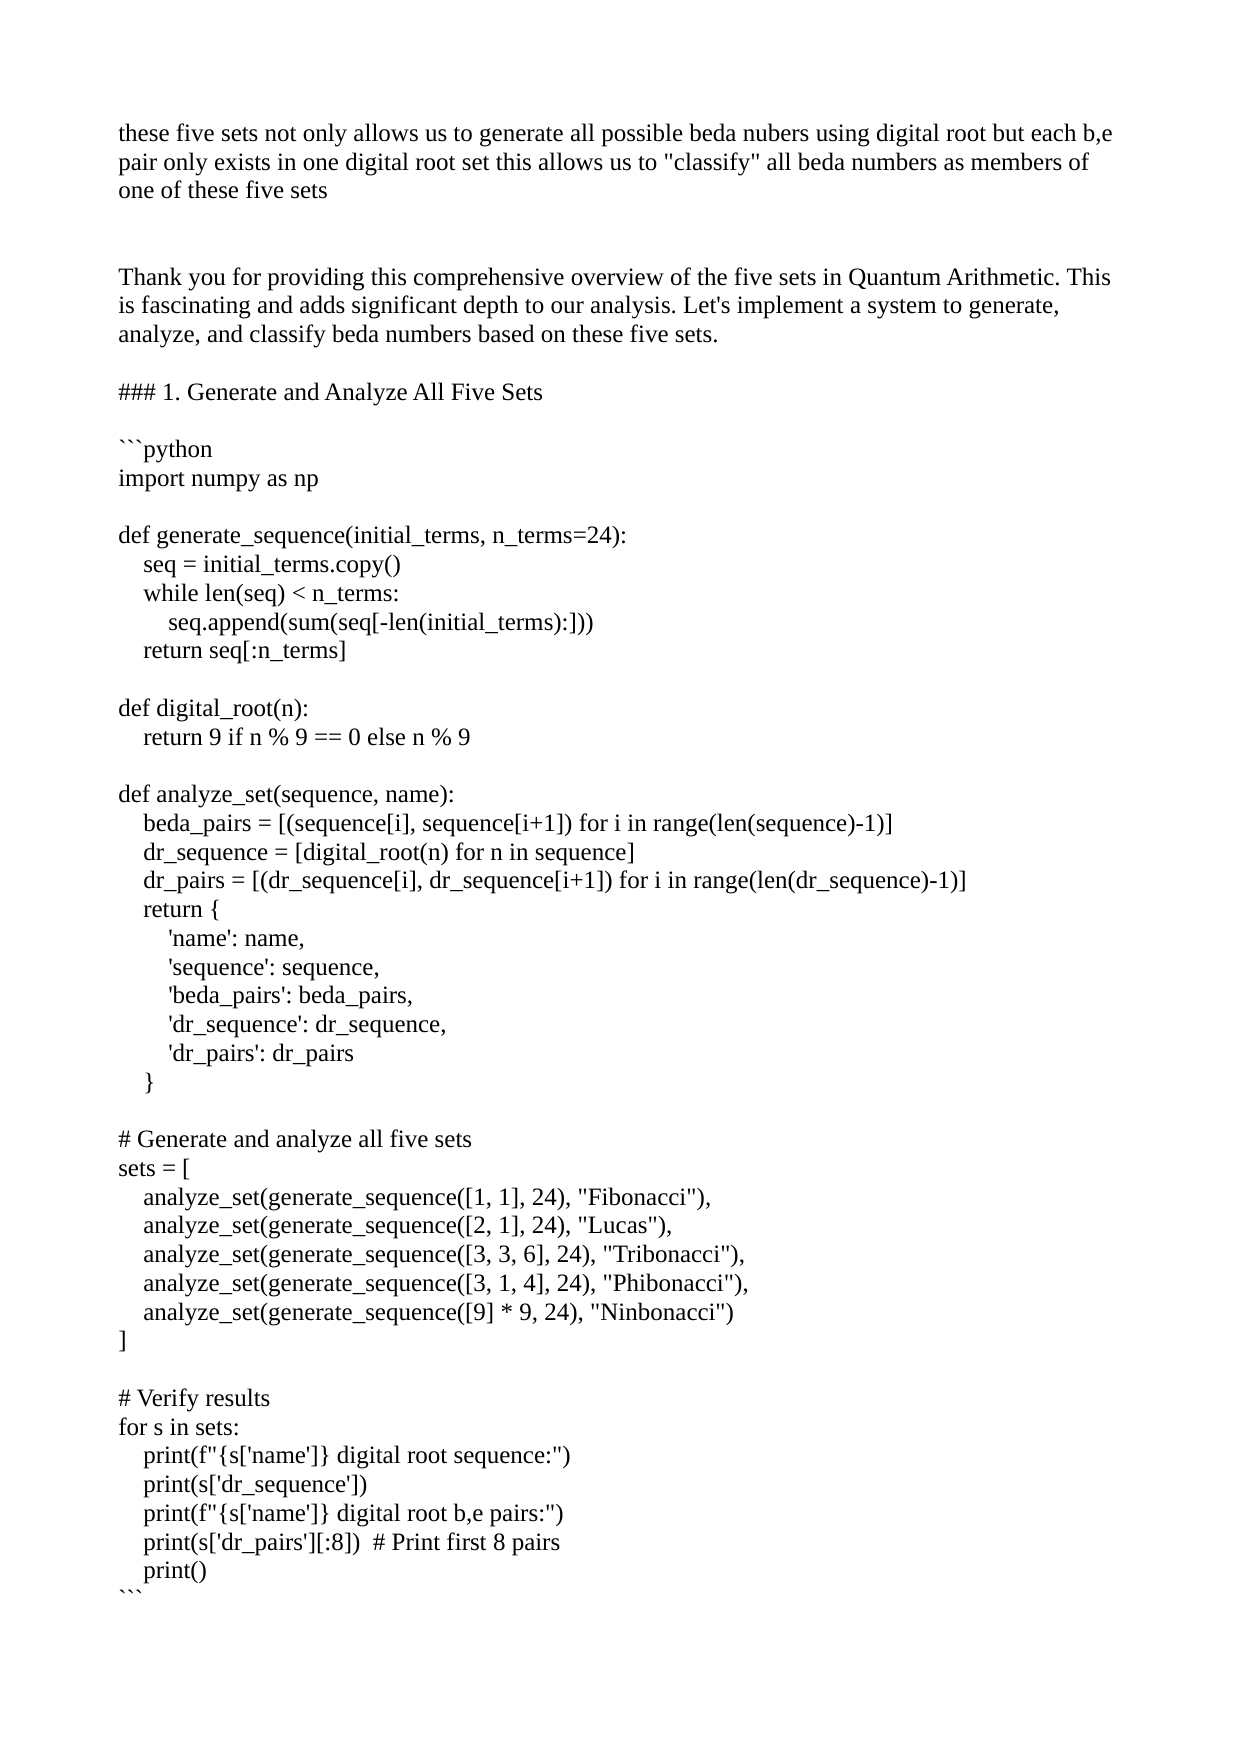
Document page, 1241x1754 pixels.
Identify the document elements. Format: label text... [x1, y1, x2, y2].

text dr_pairs = [(dr_sequence[i], dr_sequence[i+1]) for i in range(len(dr_sequence)-1)] [118, 866, 1122, 894]
text for s in sets: [118, 1412, 1122, 1441]
text print(s['dr_pairs'][:8]) # Print first 8 pairs [118, 1527, 1122, 1556]
text def digital_root(n): [118, 693, 1122, 722]
text beda_pairs = [(sequence[i], sequence[i+1]) for i in range(len(sequence)-1)] [118, 808, 1122, 837]
text def generate_sequence(initial_terms, n_terms=24): [118, 521, 1122, 549]
text 'name': name, [118, 923, 1122, 952]
text print() [118, 1556, 1122, 1584]
text print(f"{s['name']} digital root sequence:") [118, 1441, 1122, 1469]
text seq = initial_terms.copy() [118, 549, 1122, 578]
text 'dr_sequence': dr_sequence, [118, 1009, 1122, 1038]
text sets = [ [118, 1153, 1122, 1182]
text analyze_set(generate_sequence([1, 1], 24), "Fibonacci"), [118, 1182, 1122, 1211]
text these five sets not only allows us to generate all possible beda nubers using digital root but each b,e pair only exists in one digital root set this allows us to "classify" all beda numbers as members of one of these five sets [118, 118, 1122, 204]
text while len(seq) < n_terms: [118, 578, 1122, 607]
text return 9 if n % 9 == 0 else n % 9 [118, 722, 1122, 751]
text 'dr_pairs': dr_pairs [118, 1038, 1122, 1067]
text seq.append(sum(seq[-len(initial_terms):])) [118, 607, 1122, 636]
text ### 1. Generate and Analyze All Five Sets [118, 377, 1122, 406]
text ] [118, 1326, 1122, 1354]
text # Verify results [118, 1383, 1122, 1412]
text 'sequence': sequence, [118, 952, 1122, 981]
text import numpy as np [118, 463, 1122, 492]
text Thank you for providing this comprehensive overview of the five sets in Quantum Arithmetic. This is fascinating and adds significant depth to our analysis. Let's implement a system to generate, analyze, and classify beda numbers based on these five sets. [118, 262, 1122, 348]
text return { [118, 894, 1122, 923]
text # Generate and analyze all five sets [118, 1124, 1122, 1153]
text analyze_set(generate_sequence([3, 1, 4], 24), "Phibonacci"), [118, 1268, 1122, 1297]
text analyze_set(generate_sequence([2, 1], 24), "Lucas"), [118, 1211, 1122, 1239]
text analyze_set(generate_sequence([9] * 9, 24), "Ninbonacci") [118, 1297, 1122, 1326]
text def analyze_set(sequence, name): [118, 779, 1122, 808]
text } [118, 1067, 1122, 1096]
text ```python [118, 434, 1122, 463]
text ``` [118, 1584, 1122, 1613]
text print(s['dr_sequence']) [118, 1469, 1122, 1498]
text print(f"{s['name']} digital root b,e pairs:") [118, 1498, 1122, 1527]
text 'beda_pairs': beda_pairs, [118, 981, 1122, 1009]
text dr_sequence = [digital_root(n) for n in sequence] [118, 837, 1122, 866]
text analyze_set(generate_sequence([3, 3, 6], 24), "Tribonacci"), [118, 1239, 1122, 1268]
text return seq[:n_terms] [118, 636, 1122, 664]
